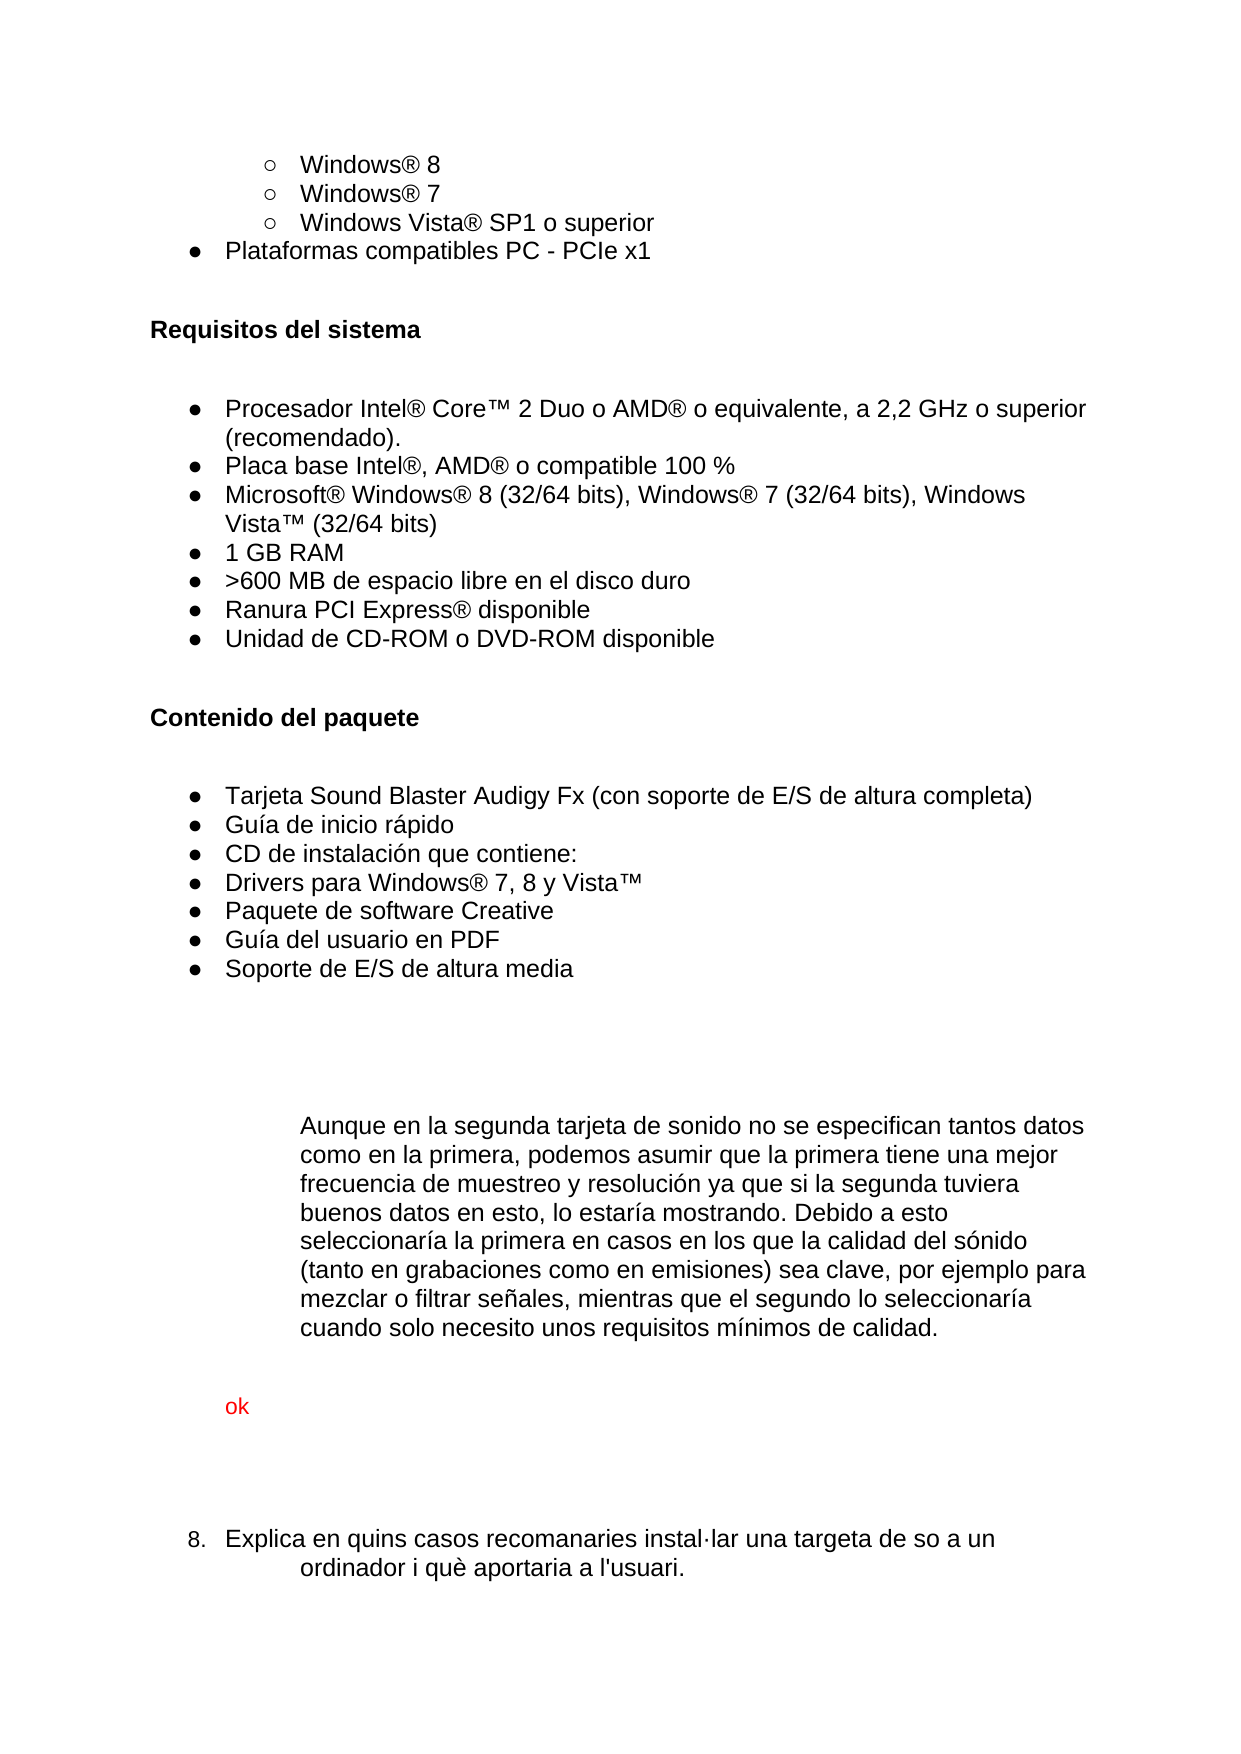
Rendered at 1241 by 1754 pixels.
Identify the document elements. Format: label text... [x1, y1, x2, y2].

list Soporte de E/S de altura media [187, 954, 1090, 982]
list Tarjeta Sound Blaster Audigy Fx (con soporte de E/S de altura completa) [187, 781, 1090, 810]
list Procesador Intel® Core™ 2 Duo o AMD® o equivalente, a 2,2 GHz o superior (recomendado). [187, 394, 1090, 451]
list Guía de inicio rápido [187, 810, 1090, 839]
list Paquete de software Creative [187, 896, 1090, 925]
list Ranura PCI Express® disponible [187, 595, 1090, 624]
list Placa base Intel®, AMD® o compatible 100 % [187, 451, 1090, 480]
text ok [225, 1393, 1090, 1419]
text Contenido del paquete [150, 702, 1090, 731]
list Microsoft® Windows® 8 (32/64 bits), Windows® 7 (32/64 bits), Windows Vista™ (32/64 bits) [187, 480, 1090, 537]
list Unidad de CD-ROM o DVD-ROM disponible [187, 624, 1090, 652]
list CD de instalación que contiene: [187, 839, 1090, 867]
list Explica en quins casos recomanaries instal·lar una targeta de so a un ordinador i què aportaria a l'usuari. [187, 1524, 1090, 1582]
list >600 MB de espacio libre en el disco duro [187, 566, 1090, 595]
list Drivers para Windows® 7, 8 y Vista™ [187, 867, 1090, 896]
list Guía del usuario en PDF [187, 925, 1090, 954]
list 1 GB RAM [187, 537, 1090, 566]
text Requisitos del sistema [150, 315, 1090, 344]
list Windows® 7 [262, 179, 1090, 207]
list Plataformas compatibles PC - PCIe x1 [187, 236, 1090, 265]
list Windows Vista® SP1 o superior [262, 207, 1090, 236]
text Aunque en la segunda tarjeta de sonido no se especifican tantos datos como en la primera, podemos asumir que la primera tiene una mejor frecuencia de muestreo y resolución ya que si la segunda tuviera buenos datos en esto, lo estaría mostrando. Debido a esto seleccionaría la primera en casos en los que la calidad del sónido (tanto en grabaciones como en emisiones) sea clave, por ejemplo para mezclar o filtrar señales, mientras que el segundo lo seleccionaría cuando solo necesito unos requisitos mínimos de calidad. [300, 1111, 1090, 1368]
list Windows® 8 [262, 150, 1090, 179]
